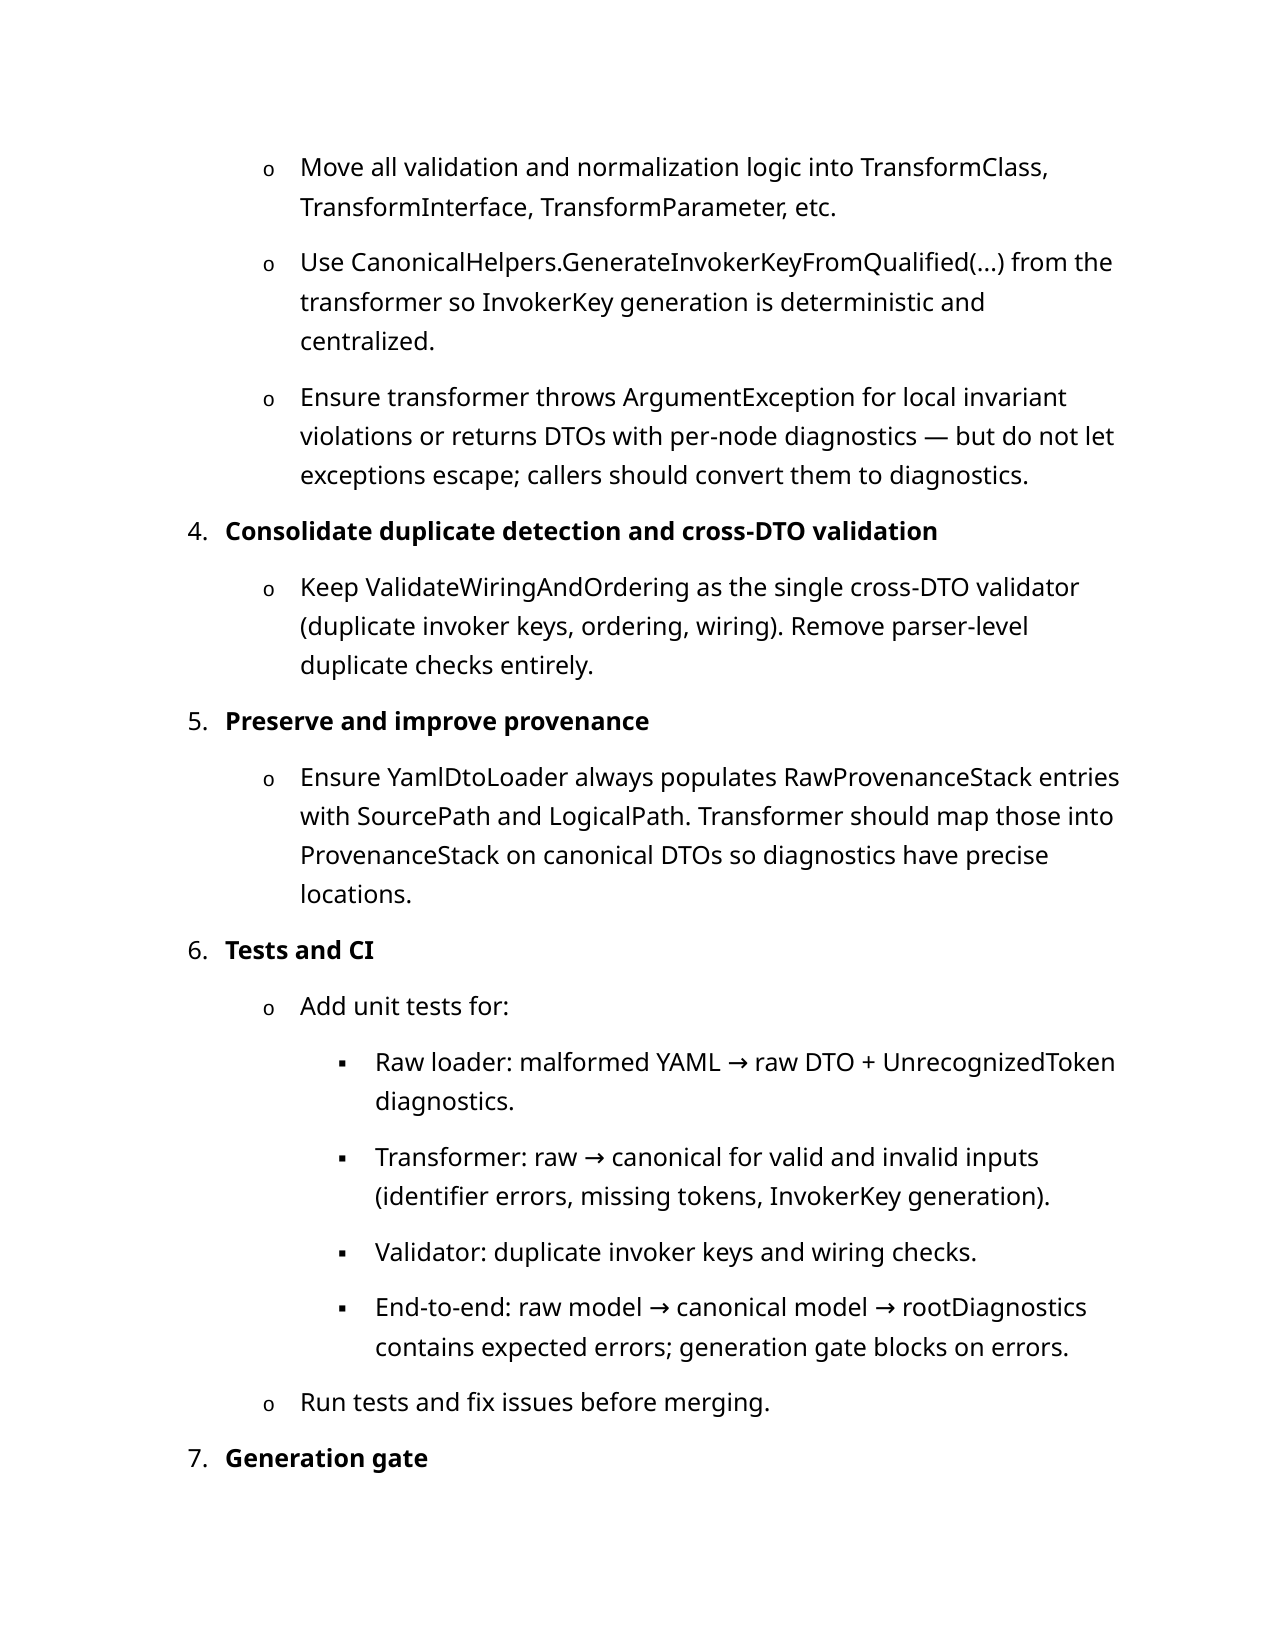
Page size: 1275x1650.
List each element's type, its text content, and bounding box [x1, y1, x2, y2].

list Transformer: raw → canonical for valid and invalid inputs (identifier errors, missing tokens, InvokerKey generation). [337, 1139, 1125, 1212]
list Validator: duplicate invoker keys and wiring checks. [337, 1234, 1125, 1268]
list Generation gate [187, 1441, 1125, 1475]
list Ensure YamlDtoLoader always populates RawProvenanceStack entries with SourcePath and LogicalPath. Transformer should map those into ProvenanceStack on canonical DTOs so diagnostics have precise locations. [262, 759, 1125, 911]
list Raw loader: malformed YAML → raw DTO + UnrecognizedToken diagnostics. [337, 1044, 1125, 1117]
list Tests and CI [187, 932, 1125, 967]
list Consolidate duplicate detection and cross‑DTO validation [187, 513, 1125, 547]
list Move all validation and normalization logic into TransformClass, TransformInterface, TransformParameter, etc. [262, 150, 1125, 223]
list Use CanonicalHelpers.GenerateInvokerKeyFromQualified(...) from the transformer so InvokerKey generation is deterministic and centralized. [262, 245, 1125, 357]
list Keep ValidateWiringAndOrdering as the single cross‑DTO validator (duplicate invoker keys, ordering, wiring). Remove parser-level duplicate checks entirely. [262, 569, 1125, 682]
list End‑to‑end: raw model → canonical model → rootDiagnostics contains expected errors; generation gate blocks on errors. [337, 1290, 1125, 1363]
list Run tests and fix issues before merging. [262, 1385, 1125, 1419]
list Preserve and improve provenance [187, 703, 1125, 737]
list Ensure transformer throws ArgumentException for local invariant violations or returns DTOs with per‑node diagnostics — but do not let exceptions escape; callers should convert them to diagnostics. [262, 379, 1125, 492]
list Add unit tests for: [262, 988, 1125, 1022]
